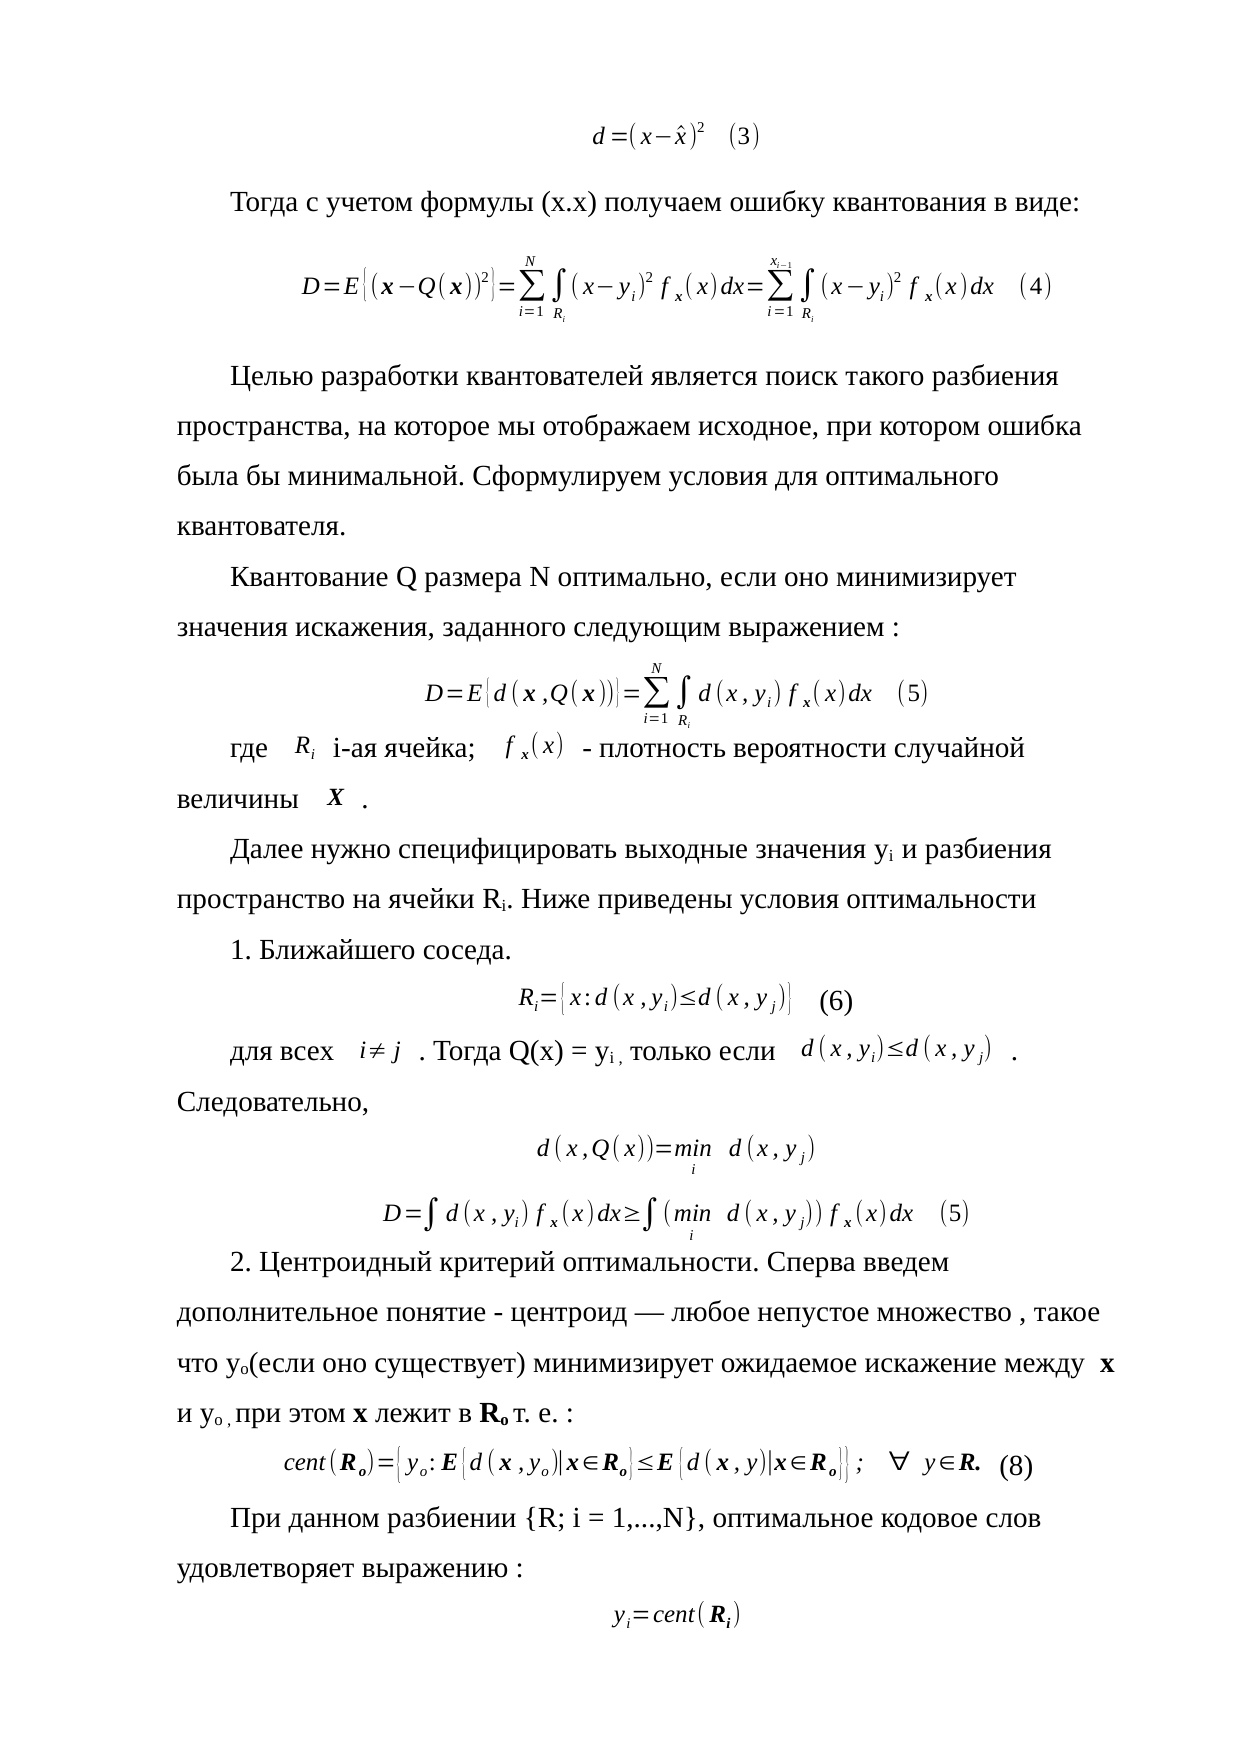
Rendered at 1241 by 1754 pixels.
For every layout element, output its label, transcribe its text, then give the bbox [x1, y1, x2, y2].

text Квантование Q размера N оптимально, если оно минимизирует значения искажения, заданного следующим выражением : [177, 559, 1122, 643]
text Далее нужно специфицировать выходные значения yi и разбиения пространство на ячейки Ri. Ниже приведены условия оптимальности [177, 831, 1122, 915]
text При данном разбиении {R; i = 1,...,N}, оптимальное кодовое слов удовлетворяет выражению : [177, 1500, 1122, 1584]
text для всех . Тогда Q(x) = yi , только если . Следовательно, [177, 1033, 1122, 1117]
text (8) [177, 1445, 1122, 1483]
text Тогда с учетом формулы (x.x) получаем ошибку квантования в виде: [177, 184, 1122, 217]
text Целью разработки квантователей является поиск такого разбиения пространства, на которое мы отображаем исходное, при котором ошибка была бы минимальной. Сформулируем условия для оптимального квантователя. [177, 358, 1122, 542]
text (6) [177, 982, 1122, 1017]
text 1. Ближайшего соседа. [177, 932, 1122, 965]
text 2. Центроидный критерий оптимальности. Сперва введем дополнительное понятие - центроид — любое непустое множество , такое что yo(если оно существует) минимизирует ожидаемое искажение между x и yo , при этом x лежит в Ro т. е. : [177, 1244, 1122, 1429]
text где i-ая ячейка; - плотность вероятности случайной величины . [177, 731, 1122, 814]
